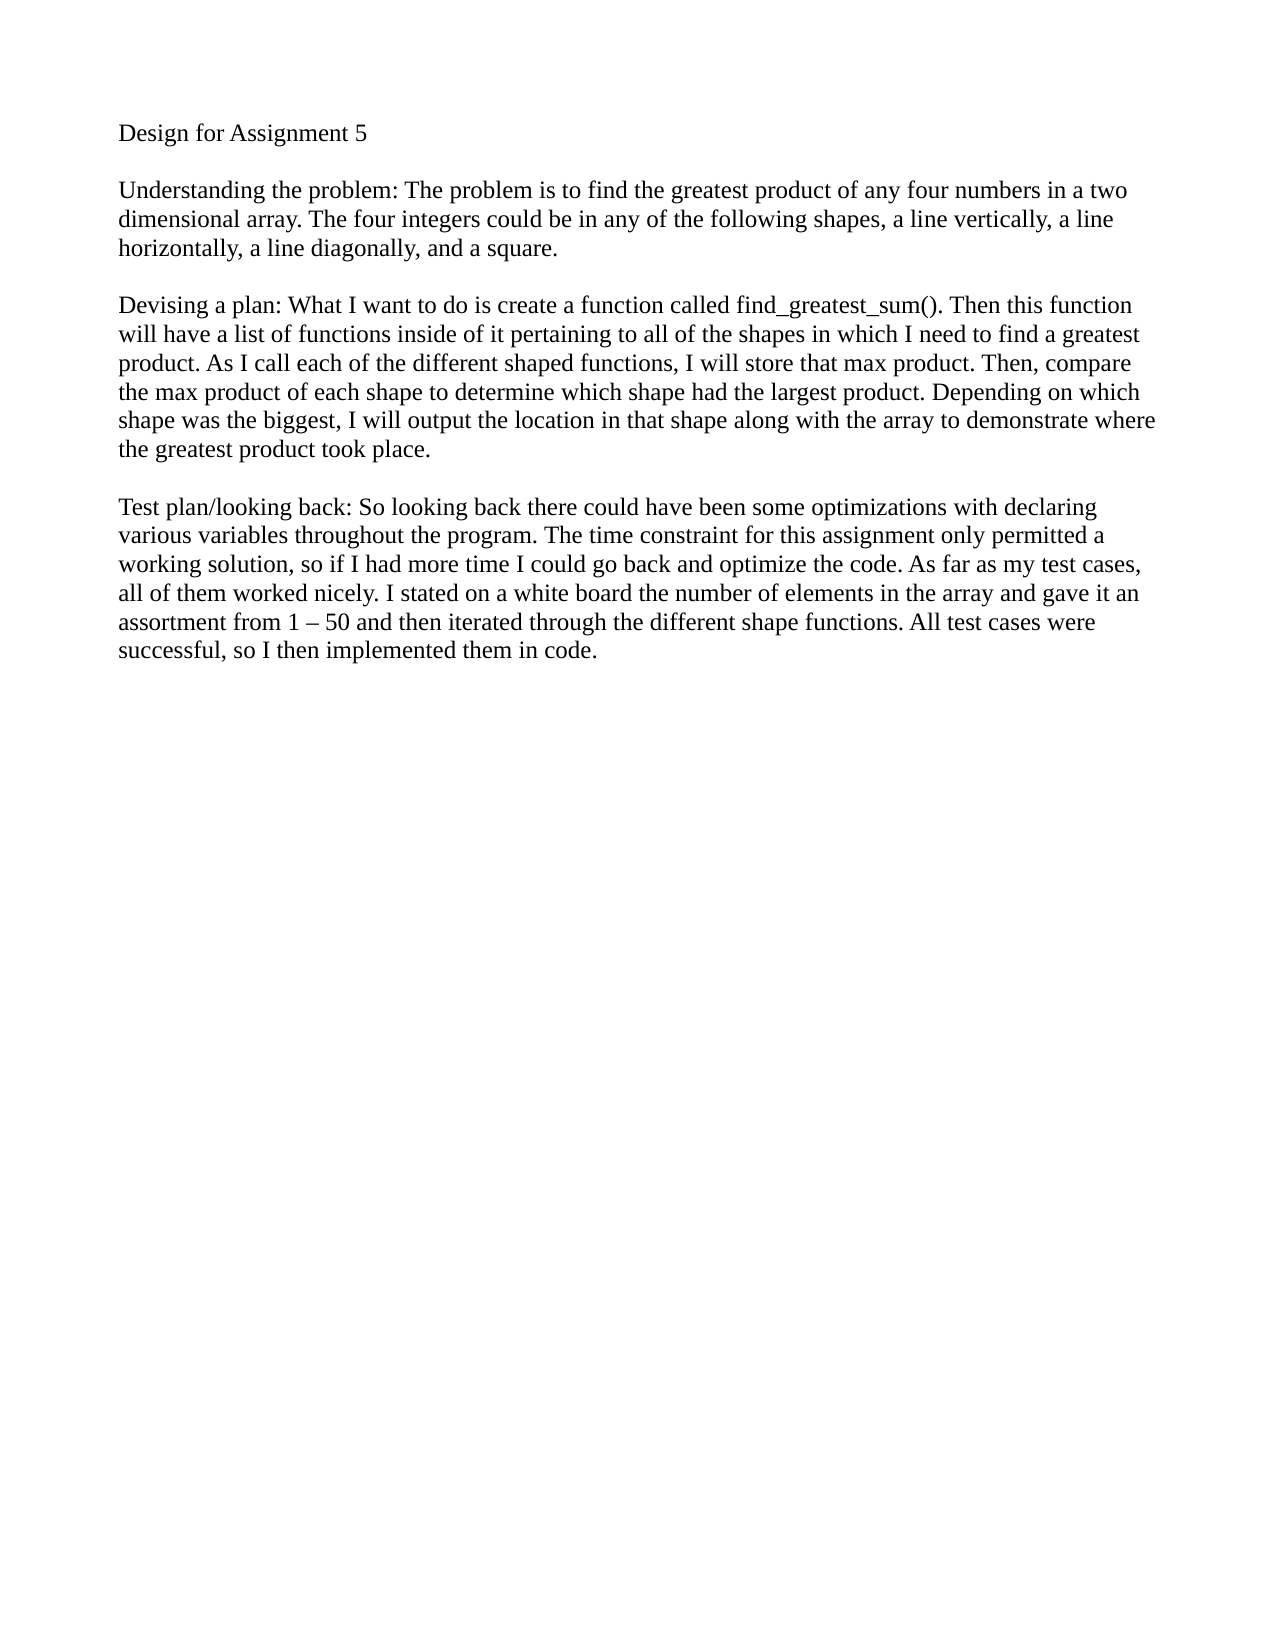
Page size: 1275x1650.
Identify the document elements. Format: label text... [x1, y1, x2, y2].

text Test plan/looking back: So looking back there could have been some optimizations with declaring various variables throughout the program. The time constraint for this assignment only permitted a working solution, so if I had more time I could go back and optimize the code. As far as my test cases, all of them worked nicely. I stated on a white board the number of elements in the array and gave it an assortment from 1 – 50 and then iterated through the different shape functions. All test cases were successful, so I then implemented them in code. [118, 492, 1157, 664]
text Devising a plan: What I want to do is create a function called find_greatest_sum(). Then this function will have a list of functions inside of it pertaining to all of the shapes in which I need to find a greatest product. As I call each of the different shaped functions, I will store that max product. Then, compare the max product of each shape to determine which shape had the largest product. Depending on which shape was the biggest, I will output the location in that shape along with the array to demonstrate where the greatest product took place. [118, 291, 1157, 463]
text Design for Assignment 5 [118, 118, 1157, 147]
text Understanding the problem: The problem is to find the greatest product of any four numbers in a two dimensional array. The four integers could be in any of the following shapes, a line vertically, a line horizontally, a line diagonally, and a square. [118, 176, 1157, 262]
